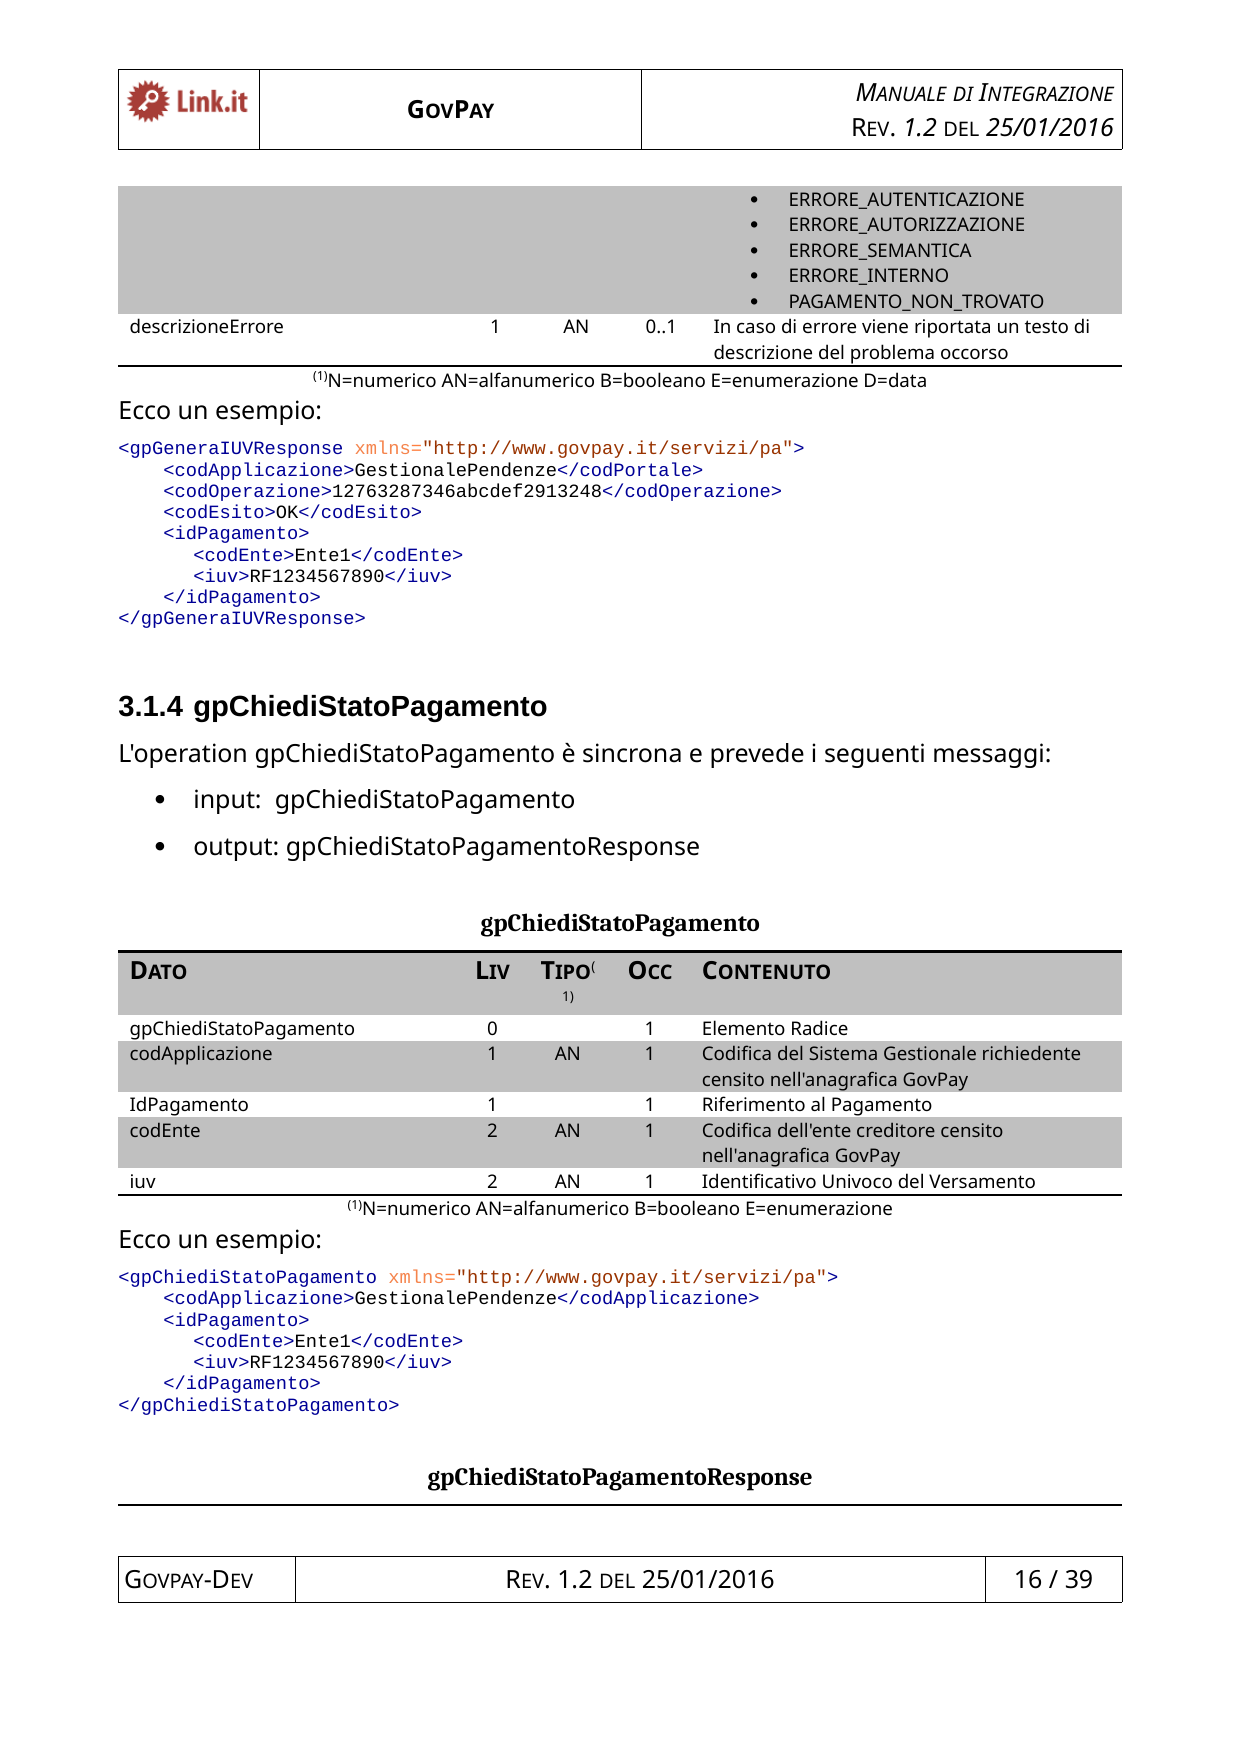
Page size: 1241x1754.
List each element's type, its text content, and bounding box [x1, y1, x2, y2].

text <gpGeneraIUVResponse xmlns="http://www.govpay.it/servizi/pa"> <codApplicazione>GestionalePendenze</codPortale> <codOperazione>12763287346abcdef2913248</codOperazione> <codEsito>OK</codEsito> <idPagamento> <codEnte>Ente1</codEnte> <iuv>RF1234567890</iuv> [118, 439, 1122, 588]
table_cell Occ [609, 953, 690, 1015]
table_cell iuv [118, 1168, 458, 1194]
table_cell [118, 186, 458, 314]
table_cell Codifica del Sistema Gestionale richiedente censito nell'anagrafica GovPay [690, 1041, 1122, 1092]
table_cell 1 [609, 1168, 690, 1194]
picture [123, 75, 254, 128]
table_cell AN [526, 1117, 609, 1168]
text Ecco un esempio: [118, 1221, 1122, 1255]
table_cell IdPagamento [118, 1092, 458, 1117]
text (1)N=numerico AN=alfanumerico B=booleano E=enumerazione D=data [118, 367, 1122, 392]
table_cell 2 [458, 1117, 526, 1168]
table_cell [526, 1092, 609, 1117]
table_cell Identificazione del caso di errore: ERRORE_AUTENTICAZIONE ERRORE_AUTORIZZAZIONE ERRORE_SEMANTICA ERRORE_INTERNO PAGAMENTO_NON_TROVATO [702, 186, 1122, 314]
table_cell In caso di errore viene riportata un testo di descrizione del problema occorso [702, 314, 1122, 365]
table_cell 1 [609, 1041, 690, 1092]
text <idPagamento> <codEnte>Ente1</codEnte> <iuv>RF1234567890</iuv> [118, 1310, 1122, 1374]
table_cell Codifica dell'ente creditore censito nell'anagrafica GovPay [690, 1117, 1122, 1168]
table_cell [620, 186, 702, 314]
table_cell 2 [458, 1168, 526, 1194]
table_cell 1 [609, 1092, 690, 1117]
table_cell Tipo(1) [526, 953, 609, 1015]
table_cell 1 [458, 314, 532, 365]
table_cell 1 [609, 1117, 690, 1168]
table_cell Riferimento al Pagamento [690, 1092, 1122, 1117]
list output: gpChiediStatoPagamentoResponse [156, 828, 1122, 863]
text Ecco un esempio: [118, 392, 1122, 427]
subtitle gpChiediStatoPagamento [118, 689, 1122, 723]
table_cell 0..1 [620, 314, 702, 365]
table_cell 0 [458, 1015, 526, 1041]
table_cell Contenuto [690, 953, 1122, 1015]
table_cell AN [532, 314, 620, 365]
table_cell gpChiediStatoPagamento [118, 1015, 458, 1041]
text </idPagamento> </gpChiediStatoPagamento> [118, 1374, 1122, 1417]
table_cell AN [526, 1041, 609, 1092]
table_header gpChiediStatoPagamento [118, 909, 1122, 950]
table_cell 1 [458, 1041, 526, 1092]
table_cell 1 [609, 1015, 690, 1041]
table_cell codApplicazione [118, 1041, 458, 1092]
table_cell [526, 1015, 609, 1041]
table_header gpChiediStatoPagamentoResponse [118, 1463, 1122, 1504]
table_cell [458, 186, 532, 314]
table_cell Dato [118, 953, 458, 1015]
table_cell [532, 186, 620, 314]
table_cell AN [526, 1168, 609, 1194]
table_cell Liv [458, 953, 526, 1015]
table_cell Elemento Radice [690, 1015, 1122, 1041]
table_cell 1 [458, 1092, 526, 1117]
list input: gpChiediStatoPagamento [156, 782, 1122, 816]
table_cell descrizioneErrore [118, 314, 458, 365]
table_cell Identificativo Univoco del Versamento [690, 1168, 1122, 1194]
text </idPagamento> </gpGeneraIUVResponse> [118, 588, 1122, 664]
text (1)N=numerico AN=alfanumerico B=booleano E=enumerazione [118, 1196, 1122, 1221]
text L'operation gpChiediStatoPagamento è sincrona e prevede i seguenti messaggi: [118, 735, 1122, 769]
text <gpChiediStatoPagamento xmlns="http://www.govpay.it/servizi/pa"> <codApplicazione>GestionalePendenze</codApplicazione> [118, 1268, 1122, 1310]
table_cell codEnte [118, 1117, 458, 1168]
